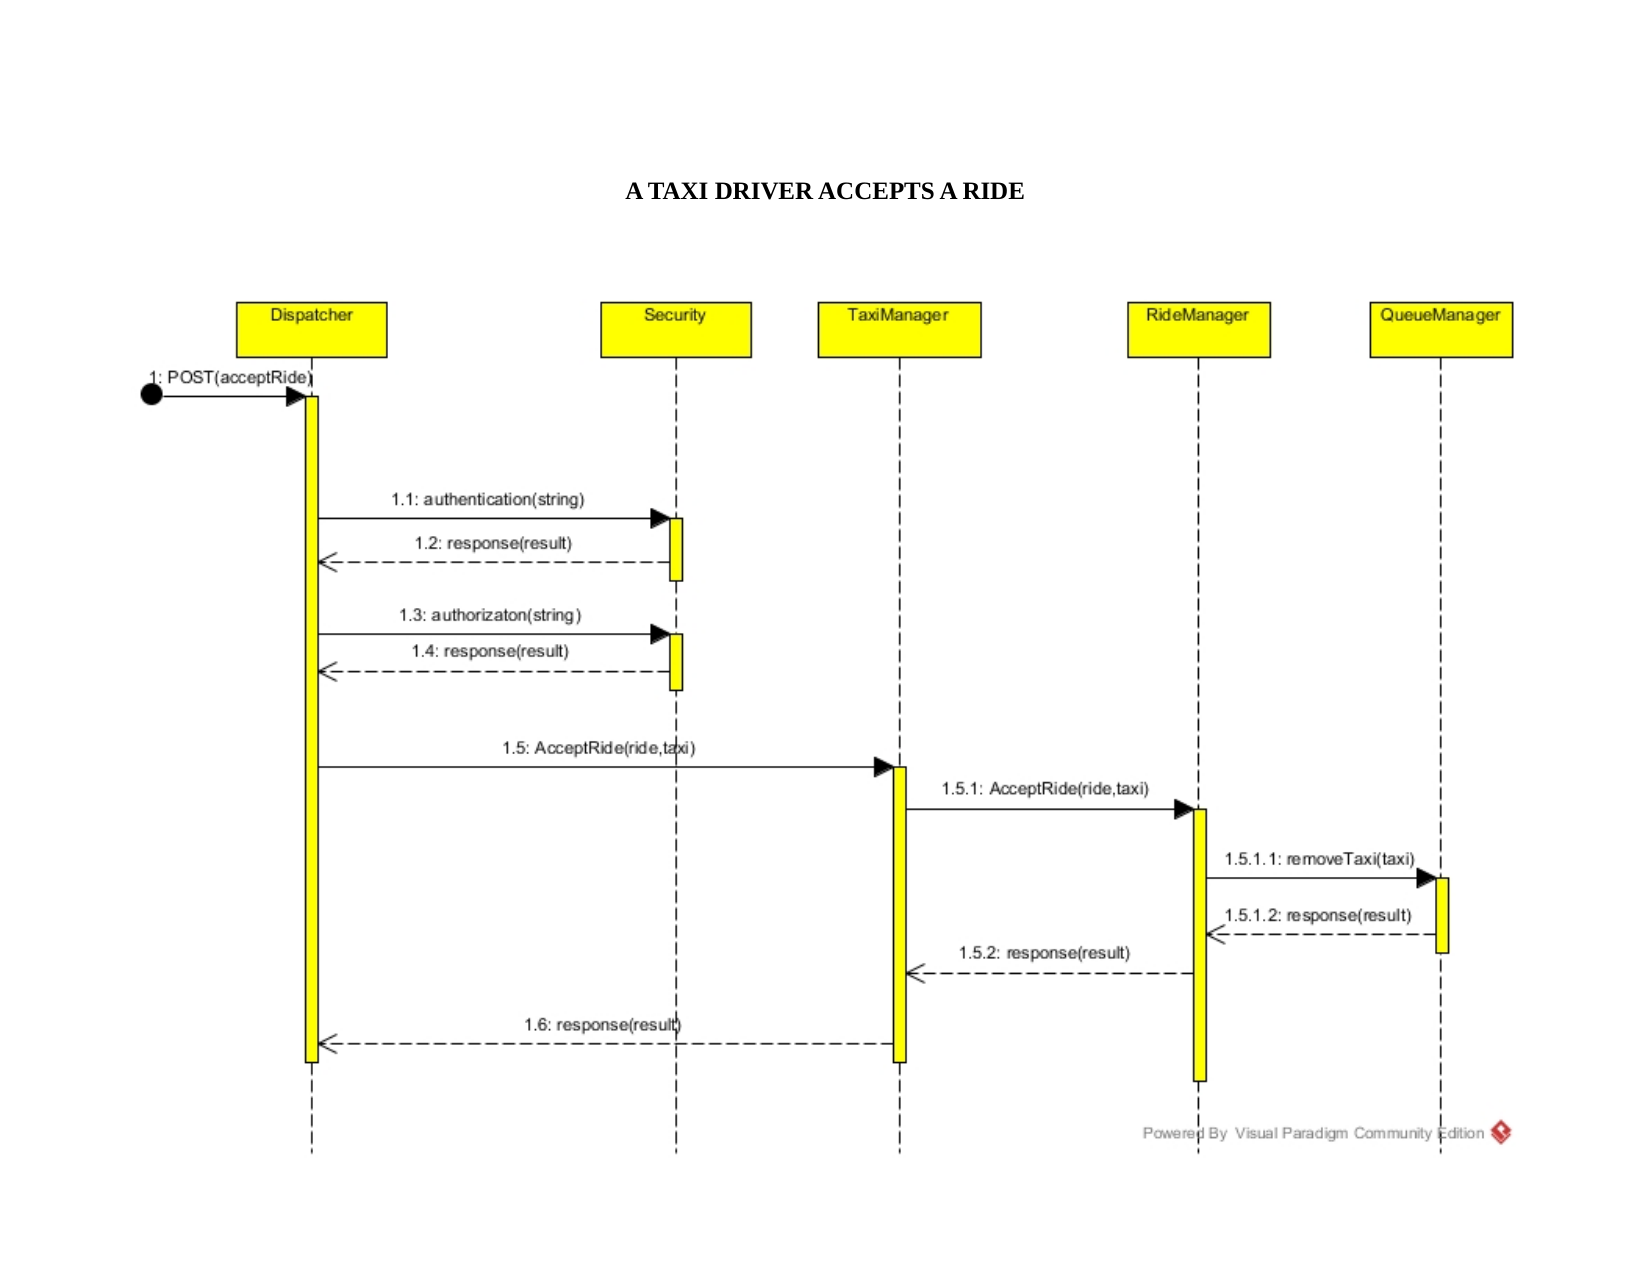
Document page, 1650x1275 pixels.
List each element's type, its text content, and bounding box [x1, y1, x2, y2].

picture [130, 299, 1520, 1159]
text A TAXI DRIVER ACCEPTS A RIDE [118, 176, 1532, 204]
